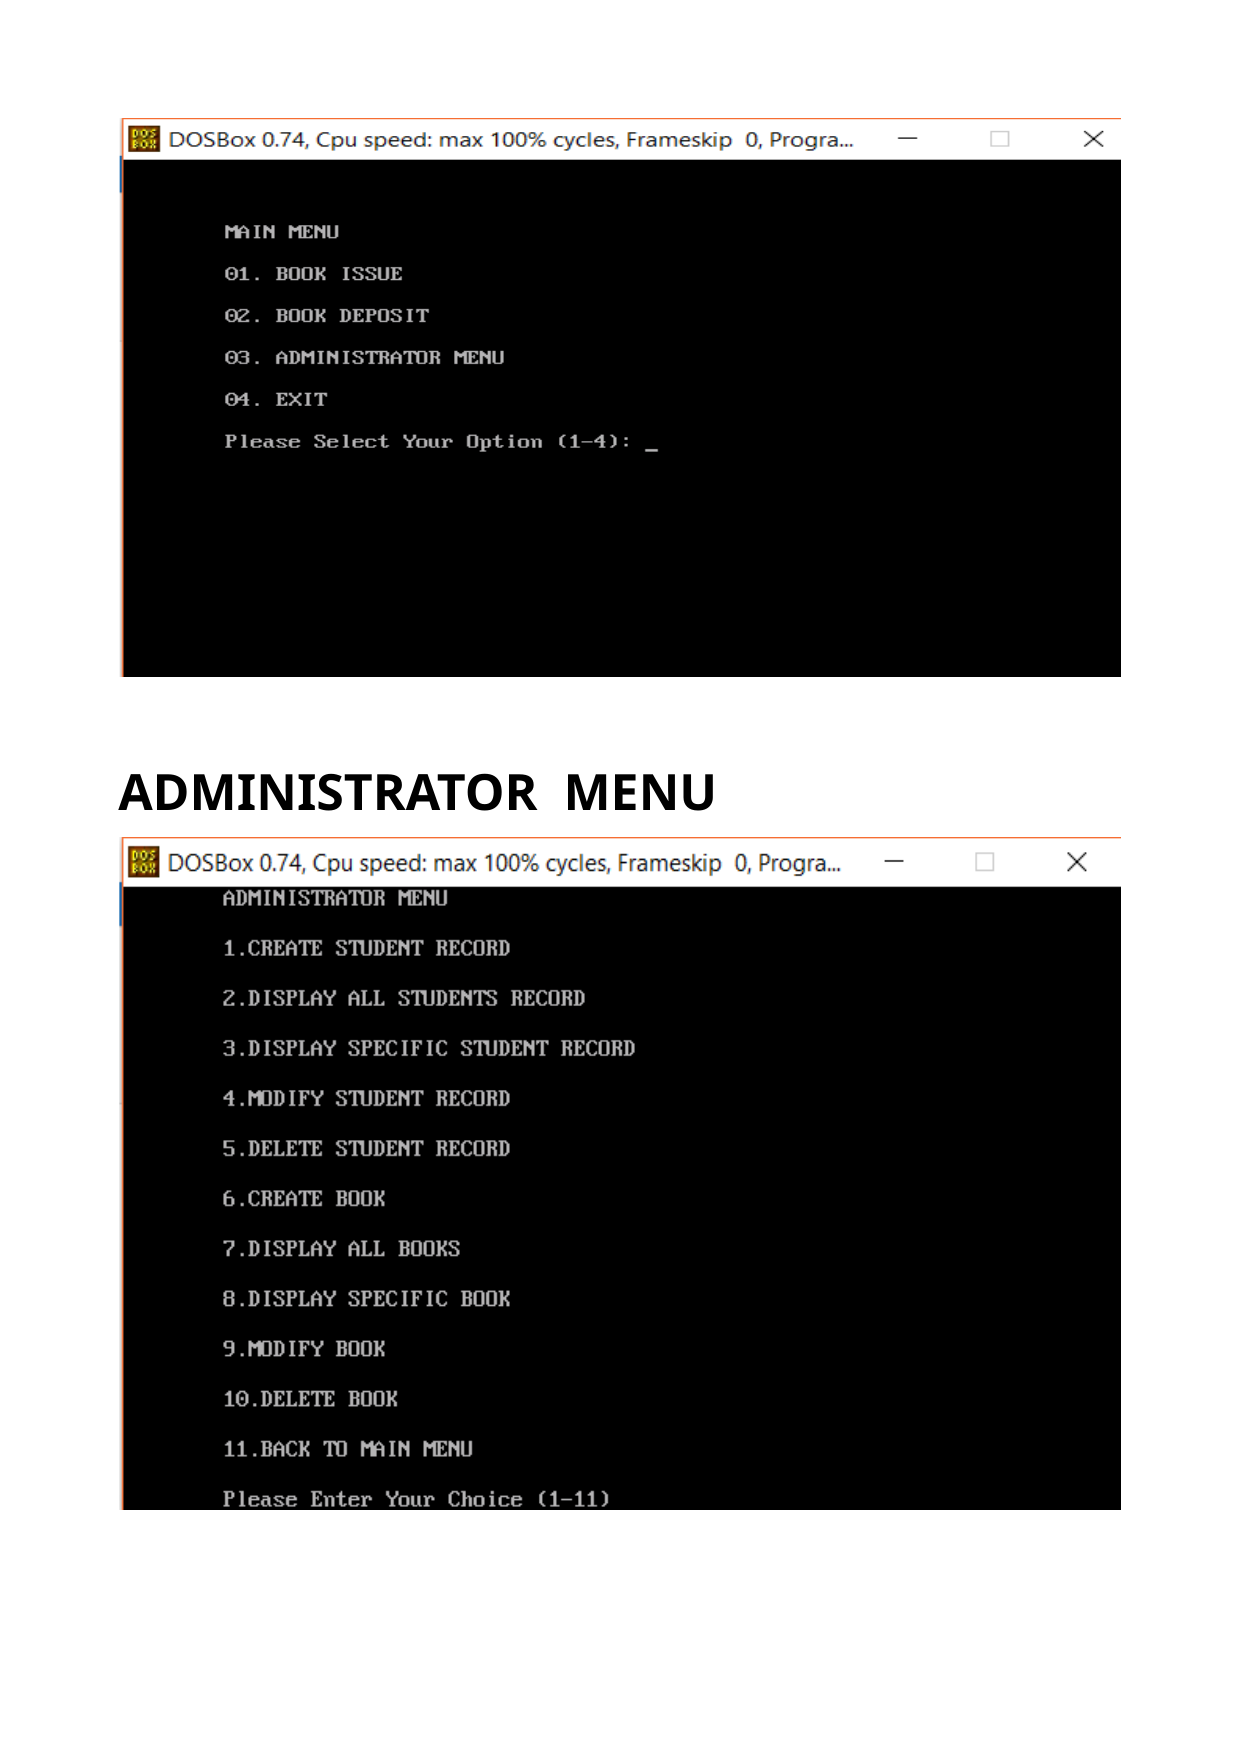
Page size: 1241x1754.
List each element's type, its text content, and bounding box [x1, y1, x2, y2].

picture [119, 837, 1121, 1510]
picture [119, 118, 1121, 677]
text ADMINISTRATOR MENU [118, 757, 1122, 825]
